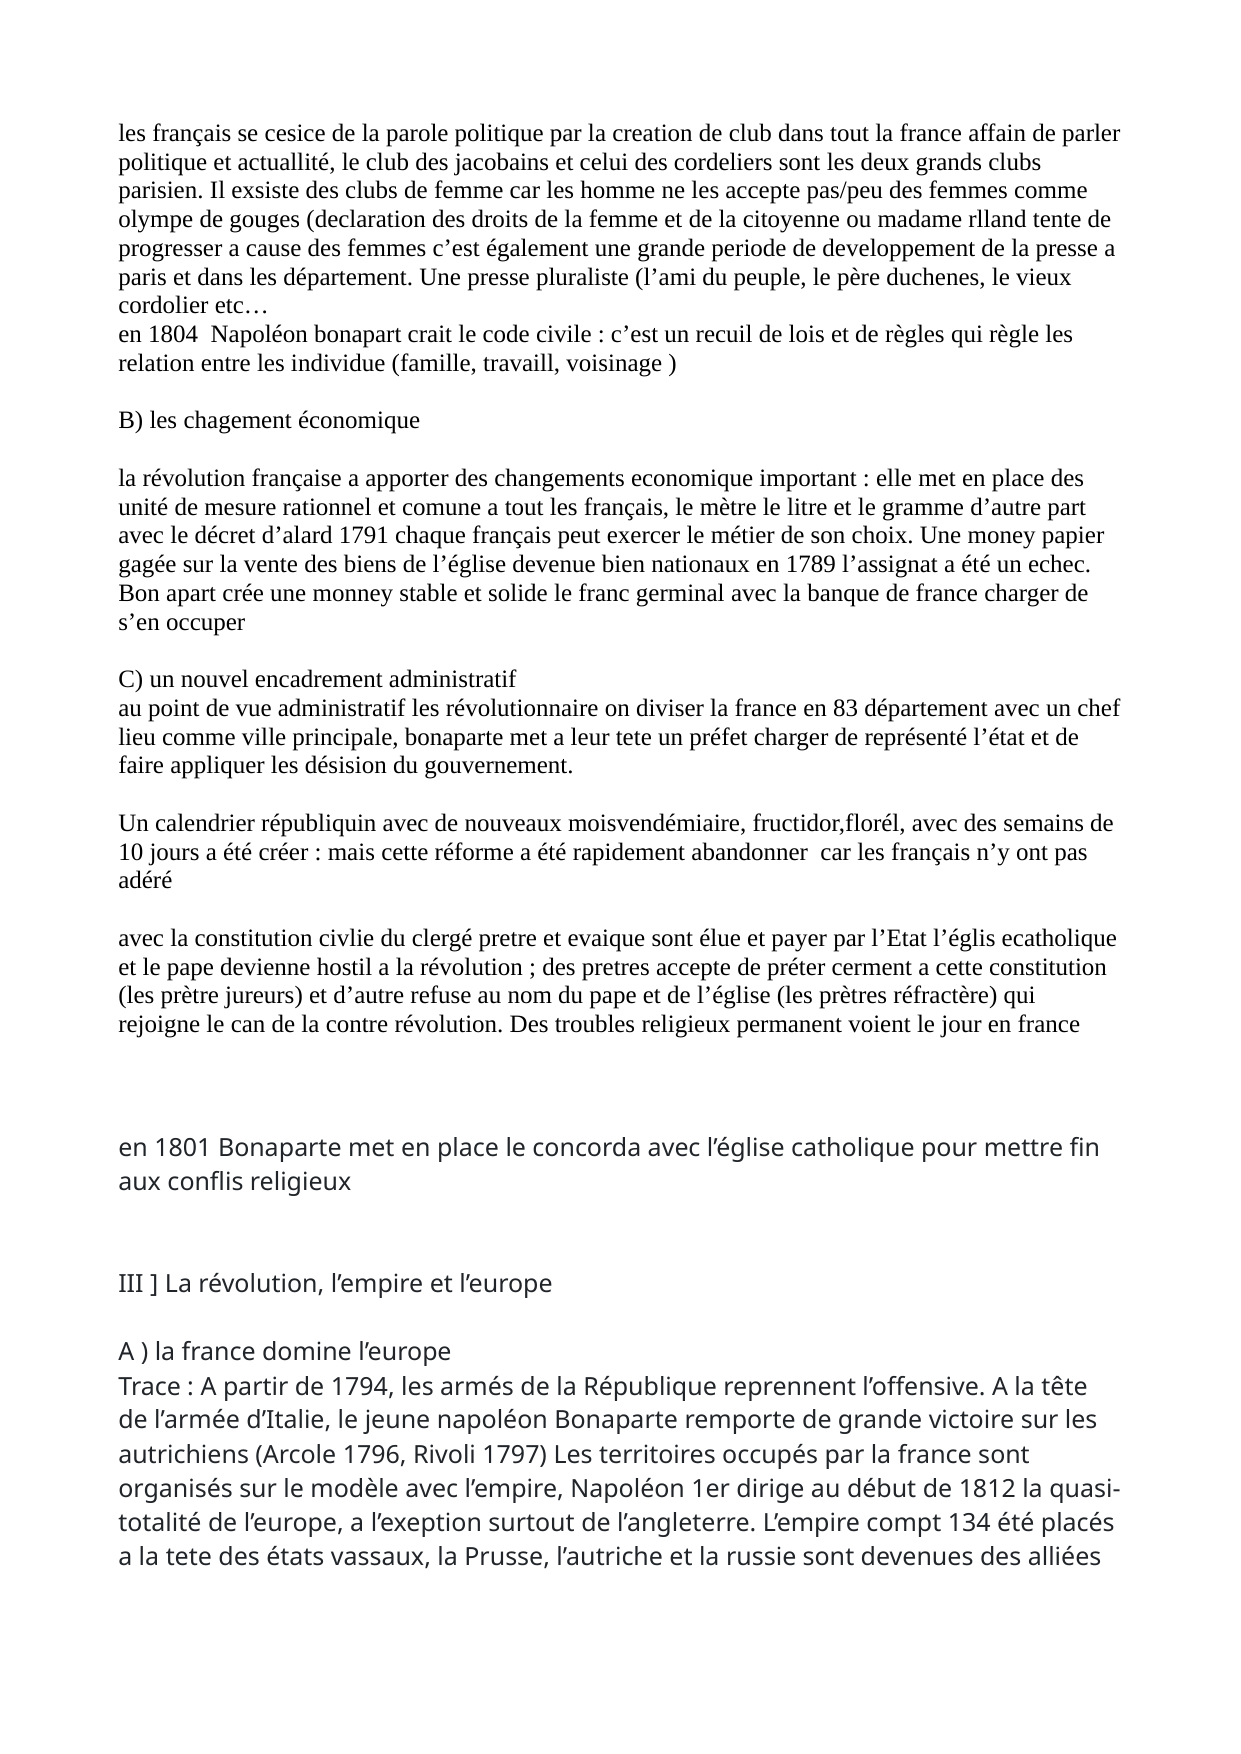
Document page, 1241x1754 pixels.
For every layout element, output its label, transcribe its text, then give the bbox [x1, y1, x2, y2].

text avec la constitution civlie du clergé pretre et evaique sont élue et payer par l’Etat l’églis ecatholique et le pape devienne hostil a la révolution ; des pretres accepte de préter cerment a cette constitution (les prètre jureurs) et d’autre refuse au nom du pape et de l’église (les prètres réfractère) qui rejoigne le can de la contre révolution. Des troubles religieux permanent voient le jour en france [118, 923, 1122, 1038]
text en 1801 Bonaparte met en place le concorda avec l’église catholique pour mettre fin aux conflis religieux [118, 1130, 1122, 1198]
text Trace : A partir de 1794, les armés de la République reprennent l’offensive. A la tête de l’armée d’Italie, le jeune napoléon Bonaparte remporte de grande victoire sur les autrichiens (Arcole 1796, Rivoli 1797) Les territoires occupés par la france sont organisés sur le modèle avec l’empire, Napoléon 1er dirige au début de 1812 la quasi- totalité de l’europe, a l’exeption surtout de l’angleterre. L’empire compt 134 été placés a la tete des états vassaux, la Prusse, l’autriche et la russie sont devenues des alliées [118, 1368, 1122, 1572]
text III ] La révolution, l’empire et l’europe [118, 1266, 1122, 1300]
text Un calendrier républiquin avec de nouveaux moisvendémiaire, fructidor,florél, avec des semains de 10 jours a été créer : mais cette réforme a été rapidement abandonner car les français n’y ont pas adéré [118, 808, 1122, 894]
text les français se cesice de la parole politique par la creation de club dans tout la france affain de parler politique et actuallité, le club des jacobains et celui des cordeliers sont les deux grands clubs parisien. Il exsiste des clubs de femme car les homme ne les accepte pas/peu des femmes comme olympe de gouges (declaration des droits de la femme et de la citoyenne ou madame rlland tente de progresser a cause des femmes c’est également une grande periode de developpement de la presse a paris et dans les département. Une presse pluraliste (l’ami du peuple, le père duchenes, le vieux cordolier etc… [118, 118, 1122, 319]
text en 1804 Napoléon bonapart crait le code civile : c’est un recuil de lois et de règles qui règle les relation entre les individue (famille, travaill, voisinage ) [118, 319, 1122, 377]
text au point de vue administratif les révolutionnaire on diviser la france en 83 département avec un chef lieu comme ville principale, bonaparte met a leur tete un préfet charger de représenté l’état et de faire appliquer les désision du gouvernement. [118, 693, 1122, 779]
text A ) la france domine l’europe [118, 1334, 1122, 1368]
text C) un nouvel encadrement administratif [118, 664, 1122, 693]
text B) les chagement économique [118, 406, 1122, 434]
text la révolution française a apporter des changements economique important : elle met en place des unité de mesure rationnel et comune a tout les français, le mètre le litre et le gramme d’autre part avec le décret d’alard 1791 chaque français peut exercer le métier de son choix. Une money papier gagée sur la vente des biens de l’église devenue bien nationaux en 1789 l’assignat a été un echec. Bon apart crée une monney stable et solide le franc germinal avec la banque de france charger de s’en occuper [118, 463, 1122, 636]
